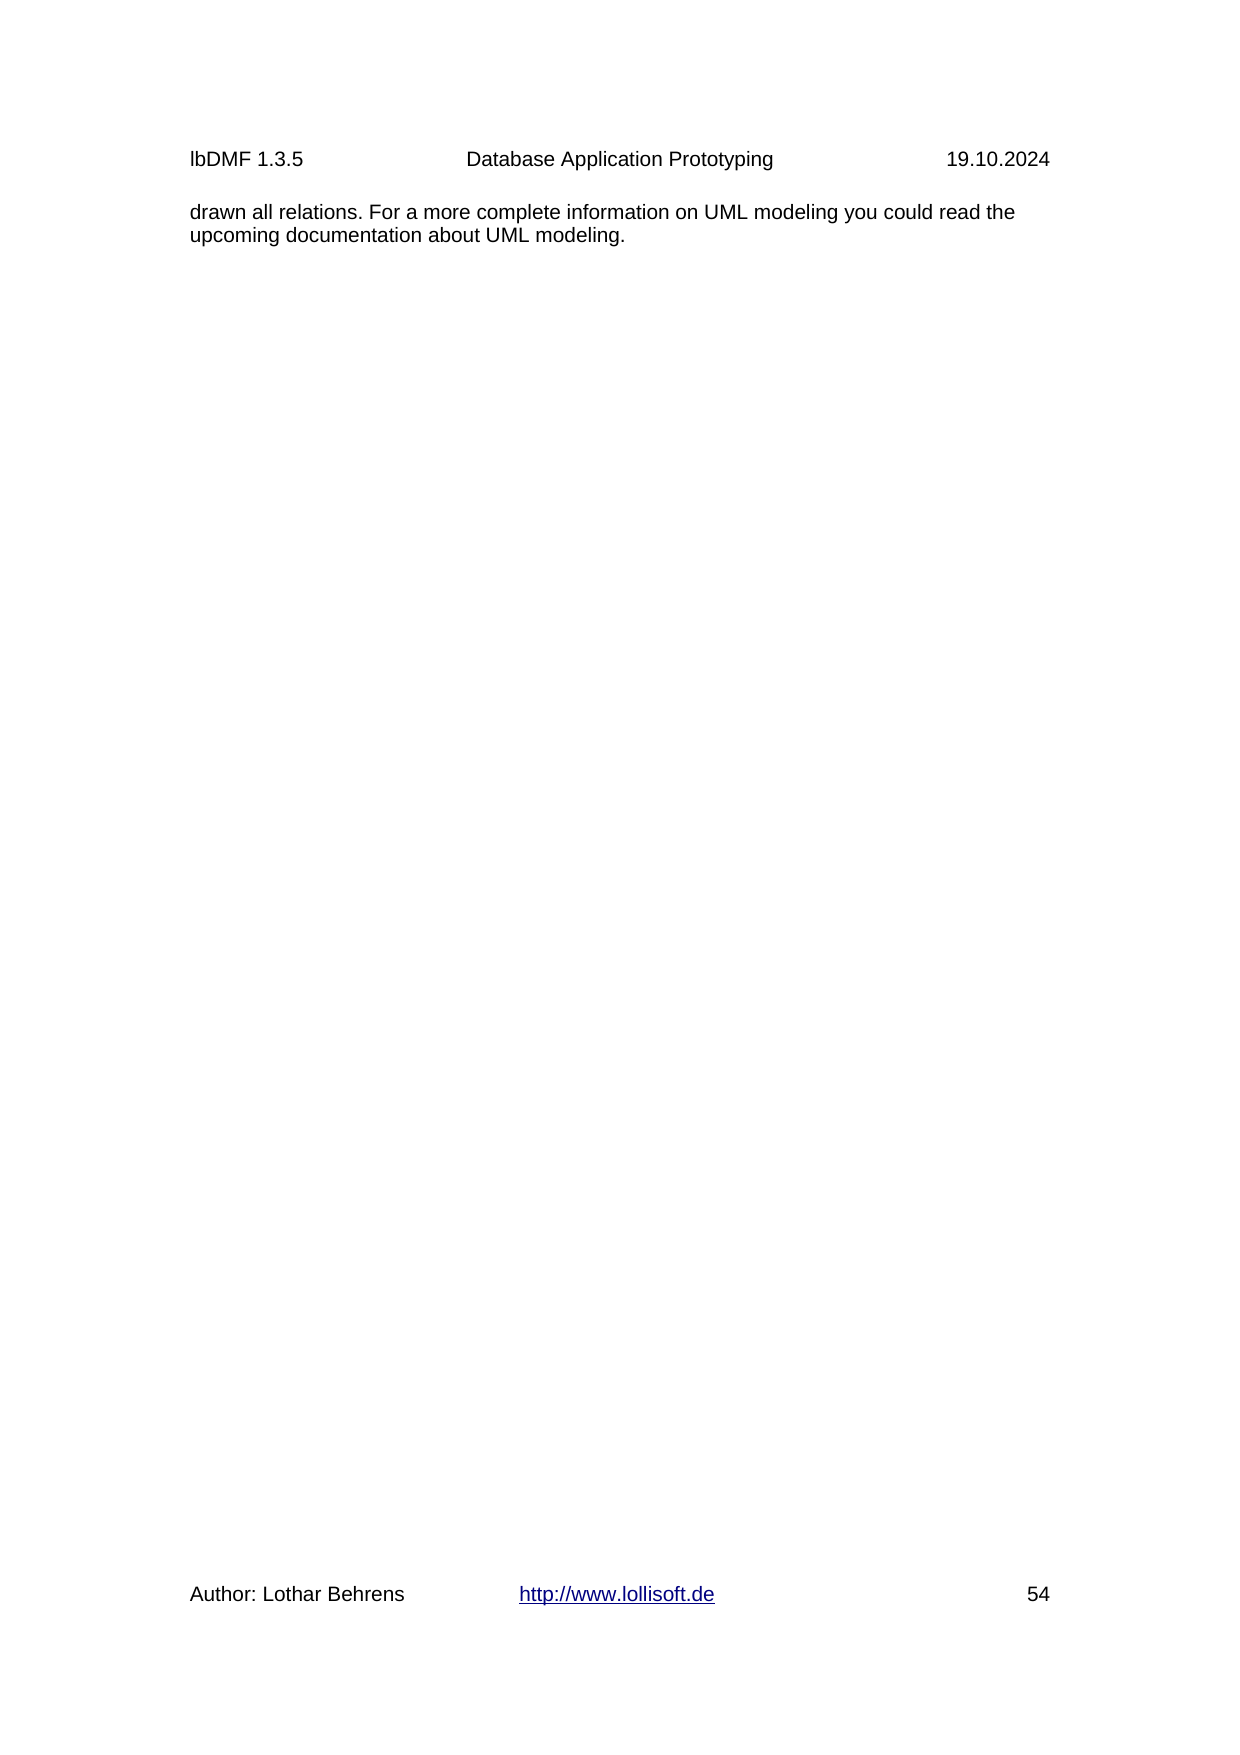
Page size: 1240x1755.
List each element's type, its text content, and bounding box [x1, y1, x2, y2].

text drawn all relations. For a more complete information on UML modeling you could read the upcoming documentation about UML modeling. [189, 201, 1050, 247]
